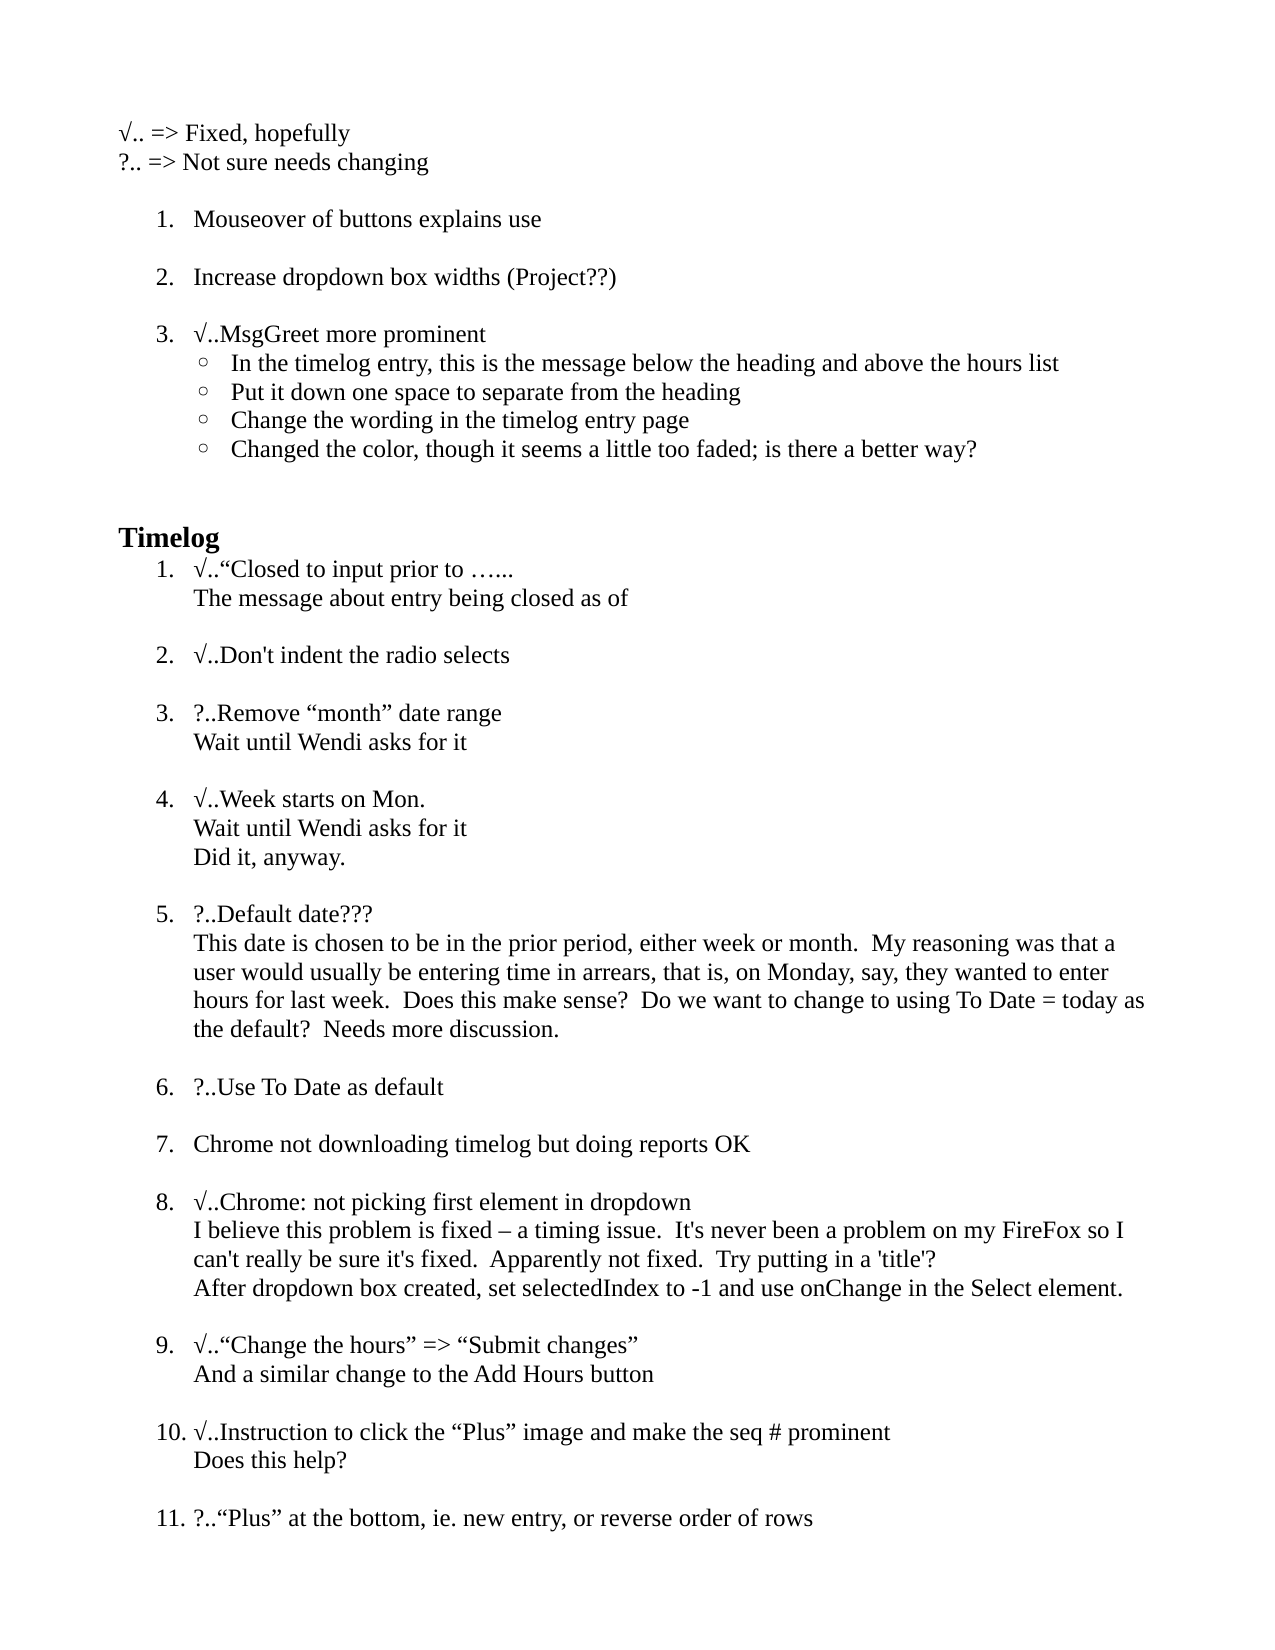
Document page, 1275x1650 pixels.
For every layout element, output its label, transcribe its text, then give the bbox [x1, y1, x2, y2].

list Chrome not downloading timelog but doing reports OK [156, 1129, 1157, 1158]
list √..“Change the hours” => “Submit changes” [156, 1330, 1157, 1359]
list √..Don't indent the radio selects [156, 640, 1157, 669]
list The message about entry being closed as of [156, 583, 1157, 612]
list Wait until Wendi asks for it [156, 813, 1157, 842]
list √..“Closed to input prior to …... [156, 554, 1157, 583]
list √..Instruction to click the “Plus” image and make the seq # prominent [156, 1417, 1157, 1445]
text Timelog [118, 521, 1157, 554]
text ?.. => Not sure needs changing [118, 147, 1157, 176]
list ?..“Plus” at the bottom, ie. new entry, or reverse order of rows [156, 1503, 1157, 1532]
list Mouseover of buttons explains use [156, 204, 1157, 233]
list Change the wording in the timelog entry page [193, 406, 1157, 434]
list After dropdown box created, set selectedIndex to -1 and use onChange in the Select element. [156, 1273, 1157, 1302]
list I believe this problem is fixed – a timing issue. It's never been a problem on my FireFox so I can't really be sure it's fixed. Apparently not fixed. Try putting in a 'title'? [156, 1215, 1157, 1273]
list Put it down one space to separate from the heading [193, 377, 1157, 406]
list √..Chrome: not picking first element in dropdown [156, 1187, 1157, 1215]
list Changed the color, though it seems a little too faded; is there a better way? [193, 434, 1157, 463]
list Does this help? [156, 1445, 1157, 1474]
list ?..Default date??? [156, 899, 1157, 928]
list This date is chosen to be in the prior period, either week or month. My reasoning was that a user would usually be entering time in arrears, that is, on Monday, say, they wanted to enter hours for last week. Does this make sense? Do we want to change to using To Date = today as the default? Needs more discussion. [156, 928, 1157, 1043]
list √..Week starts on Mon. [156, 784, 1157, 813]
list And a similar change to the Add Hours button [156, 1359, 1157, 1388]
text √.. => Fixed, hopefully [118, 118, 1157, 147]
list √..MsgGreet more prominent [156, 319, 1157, 348]
list Increase dropdown box widths (Project??) [156, 262, 1157, 291]
list Wait until Wendi asks for it [156, 727, 1157, 755]
list ?..Use To Date as default [156, 1072, 1157, 1100]
list Did it, anyway. [156, 842, 1157, 870]
list In the timelog entry, this is the message below the heading and above the hours list [193, 348, 1157, 377]
list ?..Remove “month” date range [156, 698, 1157, 727]
